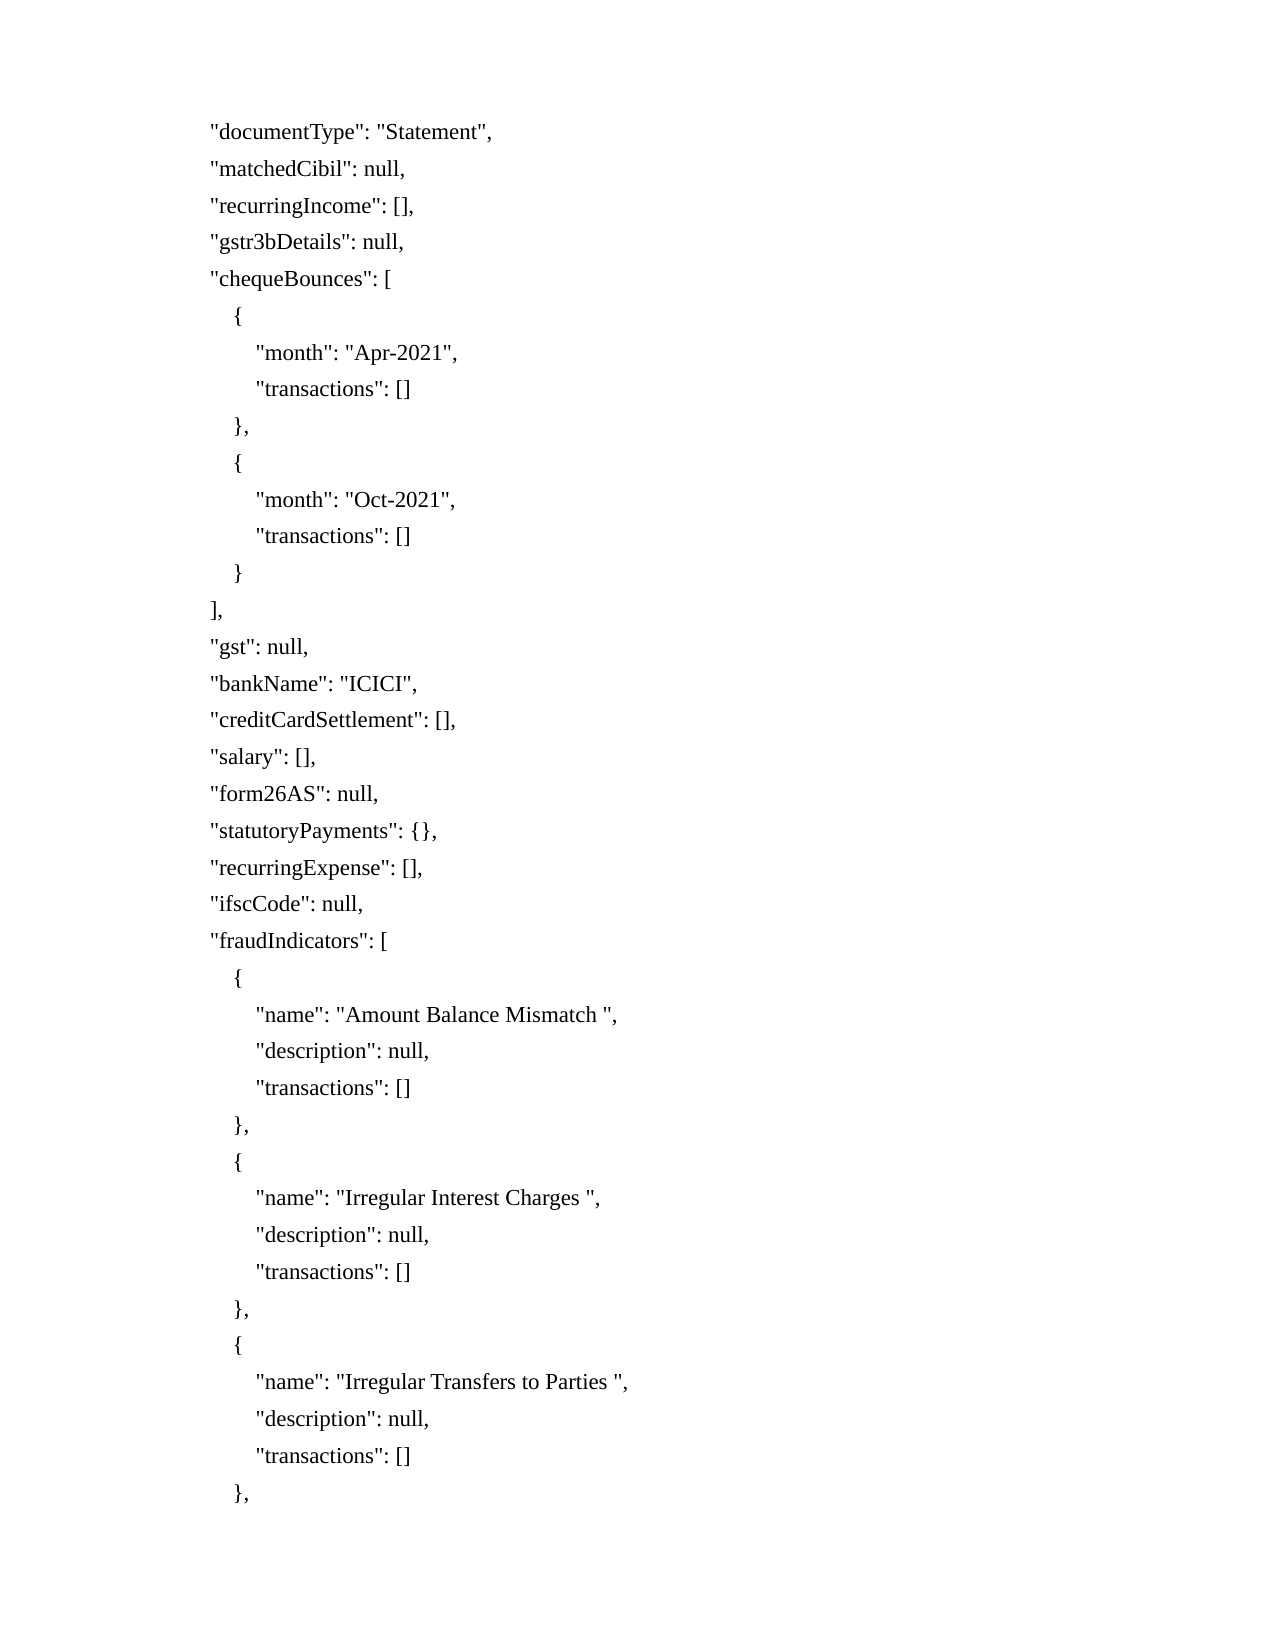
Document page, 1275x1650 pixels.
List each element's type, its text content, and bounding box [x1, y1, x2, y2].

text "salary": [], [118, 743, 1157, 769]
text "fraudIndicators": [ [118, 927, 1157, 953]
text "month": "Apr-2021", [118, 339, 1157, 365]
text "statutoryPayments": {}, [118, 817, 1157, 843]
text "form26AS": null, [118, 780, 1157, 806]
text "chequeBounces": [ [118, 265, 1157, 292]
text { [118, 1148, 1157, 1174]
text "transactions": [] [118, 1258, 1157, 1284]
text }, [118, 1111, 1157, 1137]
text }, [118, 1479, 1157, 1505]
text }, [118, 1295, 1157, 1321]
text "description": null, [118, 1221, 1157, 1248]
text "matchedCibil": null, [118, 155, 1157, 181]
text "recurringIncome": [], [118, 192, 1157, 218]
text }, [118, 412, 1157, 439]
text { [118, 964, 1157, 990]
text "transactions": [] [118, 1442, 1157, 1468]
text "ifscCode": null, [118, 890, 1157, 917]
text "gstr3bDetails": null, [118, 228, 1157, 255]
text "bankName": "ICICI", [118, 670, 1157, 696]
text "name": "Amount Balance Mismatch ", [118, 1001, 1157, 1027]
text ], [118, 596, 1157, 622]
text { [118, 1332, 1157, 1358]
text } [118, 559, 1157, 586]
text "transactions": [] [118, 1074, 1157, 1101]
text "month": "Oct-2021", [118, 486, 1157, 512]
text "name": "Irregular Interest Charges ", [118, 1184, 1157, 1211]
text "gst": null, [118, 633, 1157, 659]
text "documentType": "Statement", [118, 118, 1157, 144]
text "description": null, [118, 1037, 1157, 1064]
text "recurringExpense": [], [118, 853, 1157, 880]
text "description": null, [118, 1405, 1157, 1431]
text "transactions": [] [118, 523, 1157, 549]
text { [118, 302, 1157, 328]
text "name": "Irregular Transfers to Parties ", [118, 1368, 1157, 1395]
text "creditCardSettlement": [], [118, 706, 1157, 733]
text "transactions": [] [118, 376, 1157, 402]
text { [118, 449, 1157, 475]
